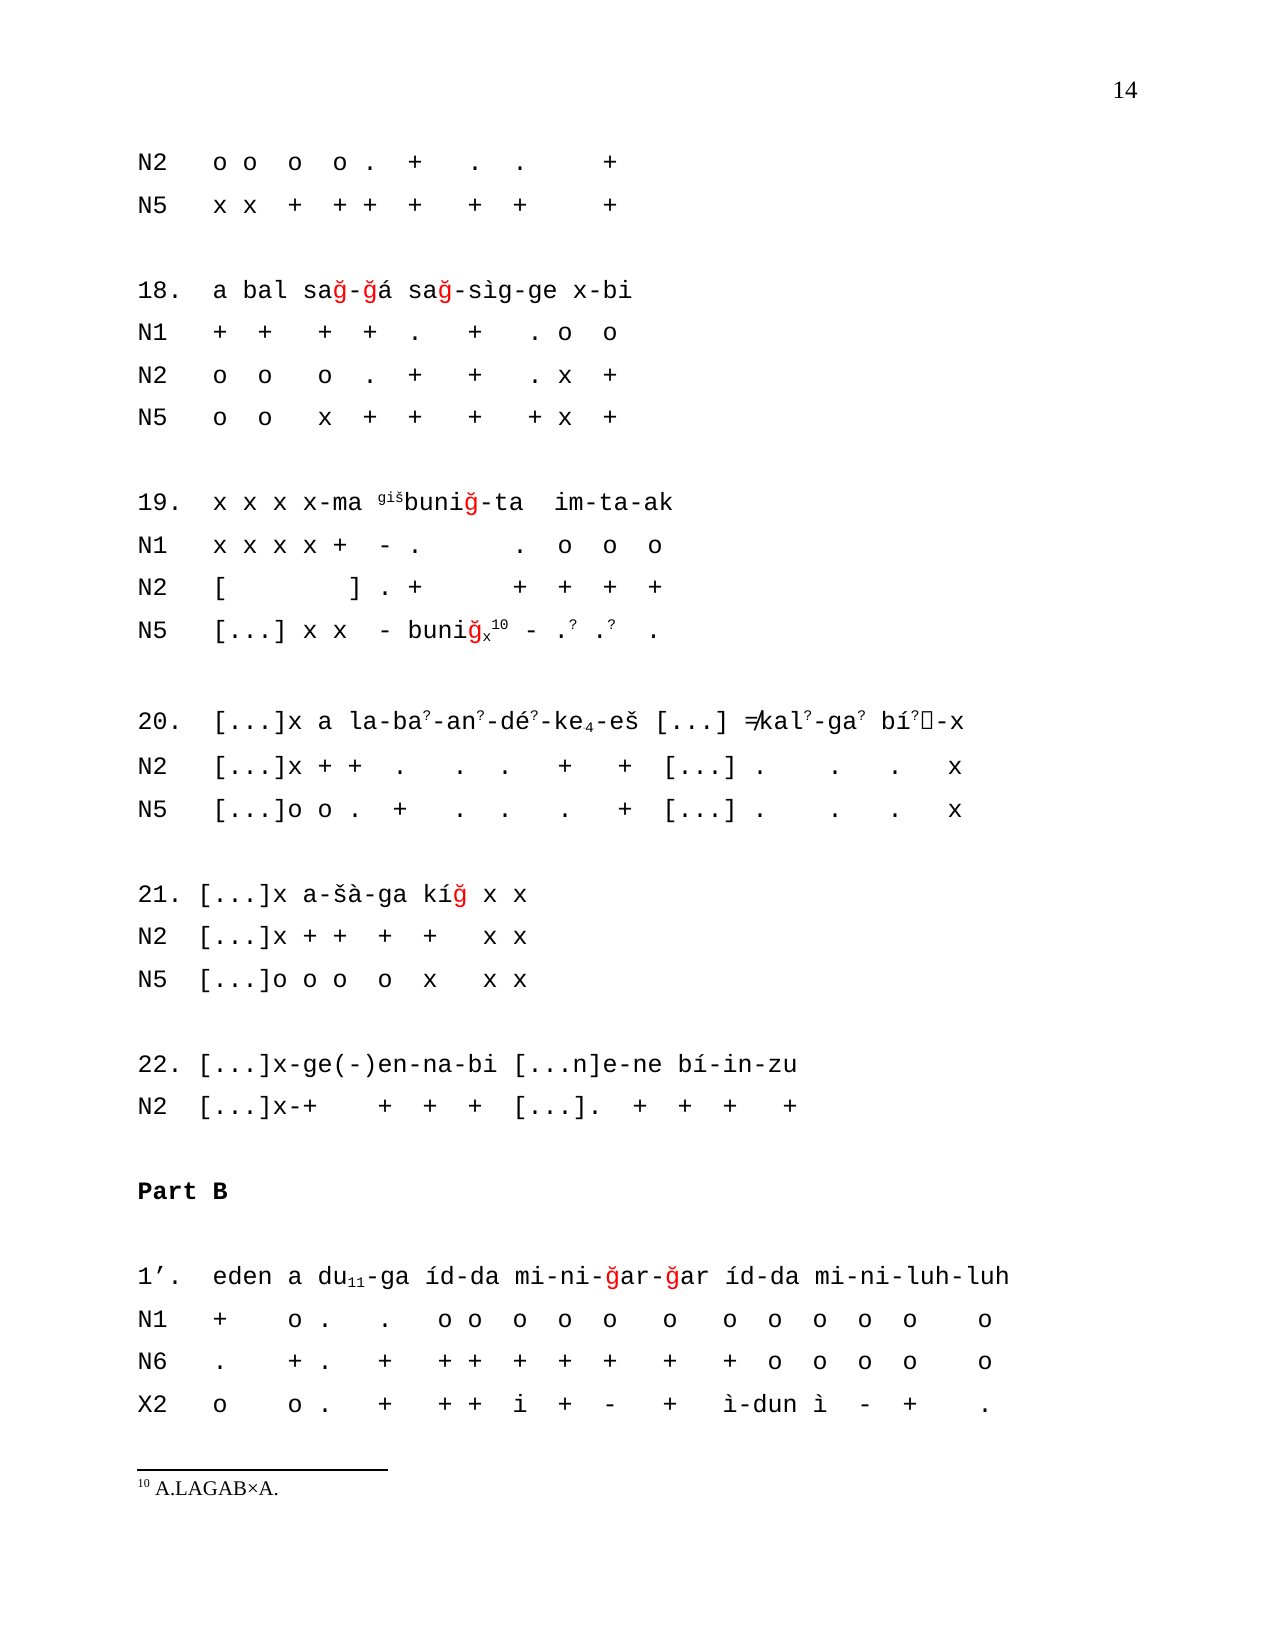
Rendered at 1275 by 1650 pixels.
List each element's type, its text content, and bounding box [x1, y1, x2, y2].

text 1’. eden a du11-ga íd-da mi-ni-ğar-ğar íd-da mi-ni-luh-luh [137, 1264, 1138, 1292]
text X2 o o . + + + i + - + ì-dun ì - + . [137, 1391, 1138, 1420]
text N2 [...]x + + + + x x [137, 924, 1138, 952]
text N5 [...] x x - buniğx - .? .? . [137, 617, 1138, 646]
text N2 o o o o . + . . + [137, 150, 1138, 178]
text N5 o o x + + + + x + [137, 405, 1138, 433]
text N1 + + + + . + . o o [137, 320, 1138, 348]
text 21. [...]x a-šà-ga kíğ x x [137, 881, 1138, 910]
text N5 x x + + + + + + + [137, 192, 1138, 221]
text N5 [...]o o o o x x x [137, 966, 1138, 995]
text A.LAGAB×A. [137, 1476, 1138, 1500]
text N1 + o . . o o o o o o o o o o o o [137, 1306, 1138, 1335]
text N2 [ ] . + + + + + [137, 575, 1138, 603]
text 19. x x x x-ma gišbuniğ-ta im-ta-ak [137, 490, 1138, 518]
text N2 [...]x-+ + + + [...]. + + + + [137, 1094, 1138, 1122]
text N5 [...]o o . + . . . + [...] . . . x [137, 796, 1138, 825]
text N2 [...]x + + . . . + + [...] . . . x [137, 754, 1138, 782]
text 20. [...]x a la-ba?-an?-dé?-keB4B-eš [...] ≠kal?-ga? bí?-x [137, 702, 1138, 737]
text Part B [137, 1179, 1138, 1207]
text N2 o o o . + + . x + [137, 362, 1138, 391]
text N6 . + . + + + + + + + + o o o o o [137, 1349, 1138, 1377]
text N1 x x x x + - . . o o o [137, 532, 1138, 561]
text 18. a bal sağ-ğá sağ-sìg-ge x-bi [137, 277, 1138, 306]
text 22. [...]x-ge(-)en-na-bi [...n]e-ne bí-in-zu [137, 1051, 1138, 1080]
